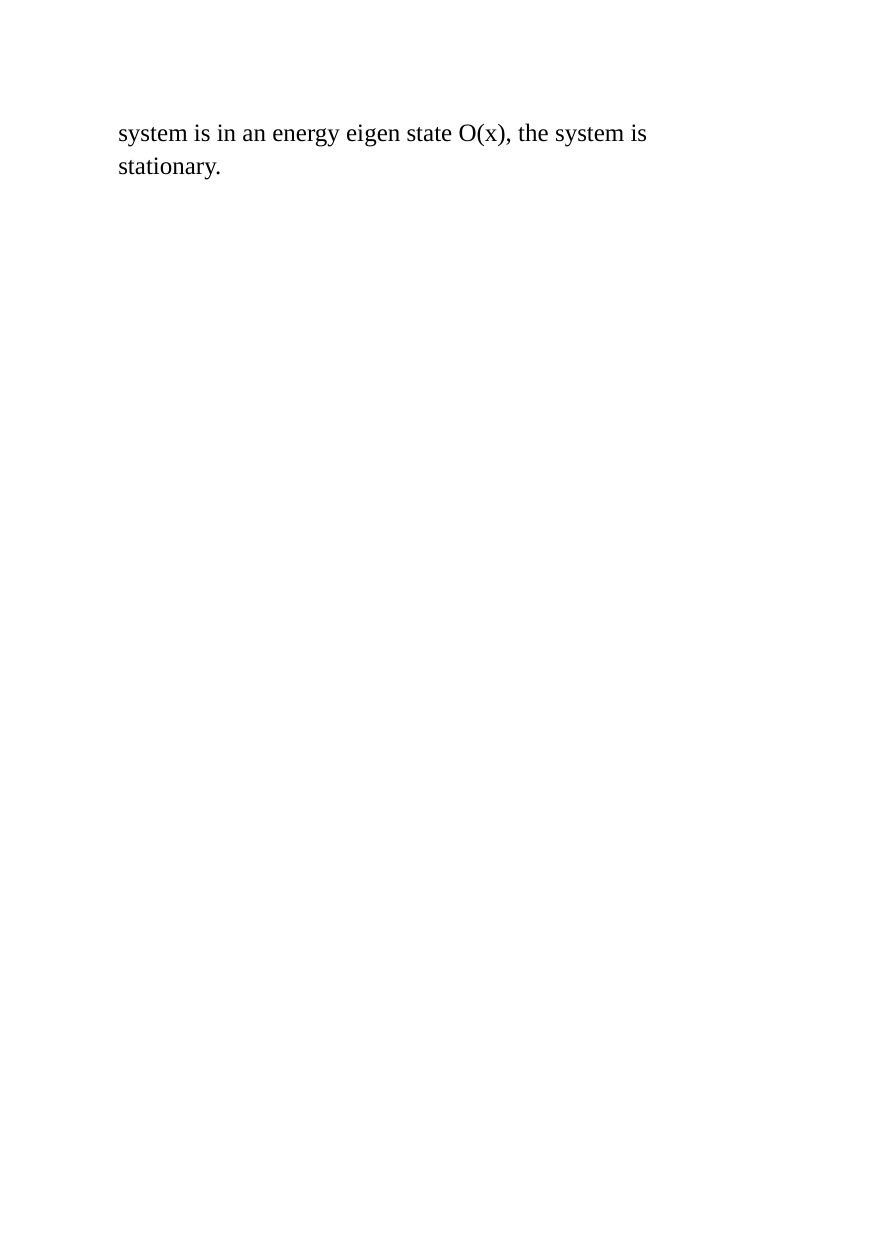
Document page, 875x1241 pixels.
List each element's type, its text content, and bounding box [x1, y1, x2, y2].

text system is in an energy eigen state O(x), the system is stationary. [118, 118, 756, 180]
